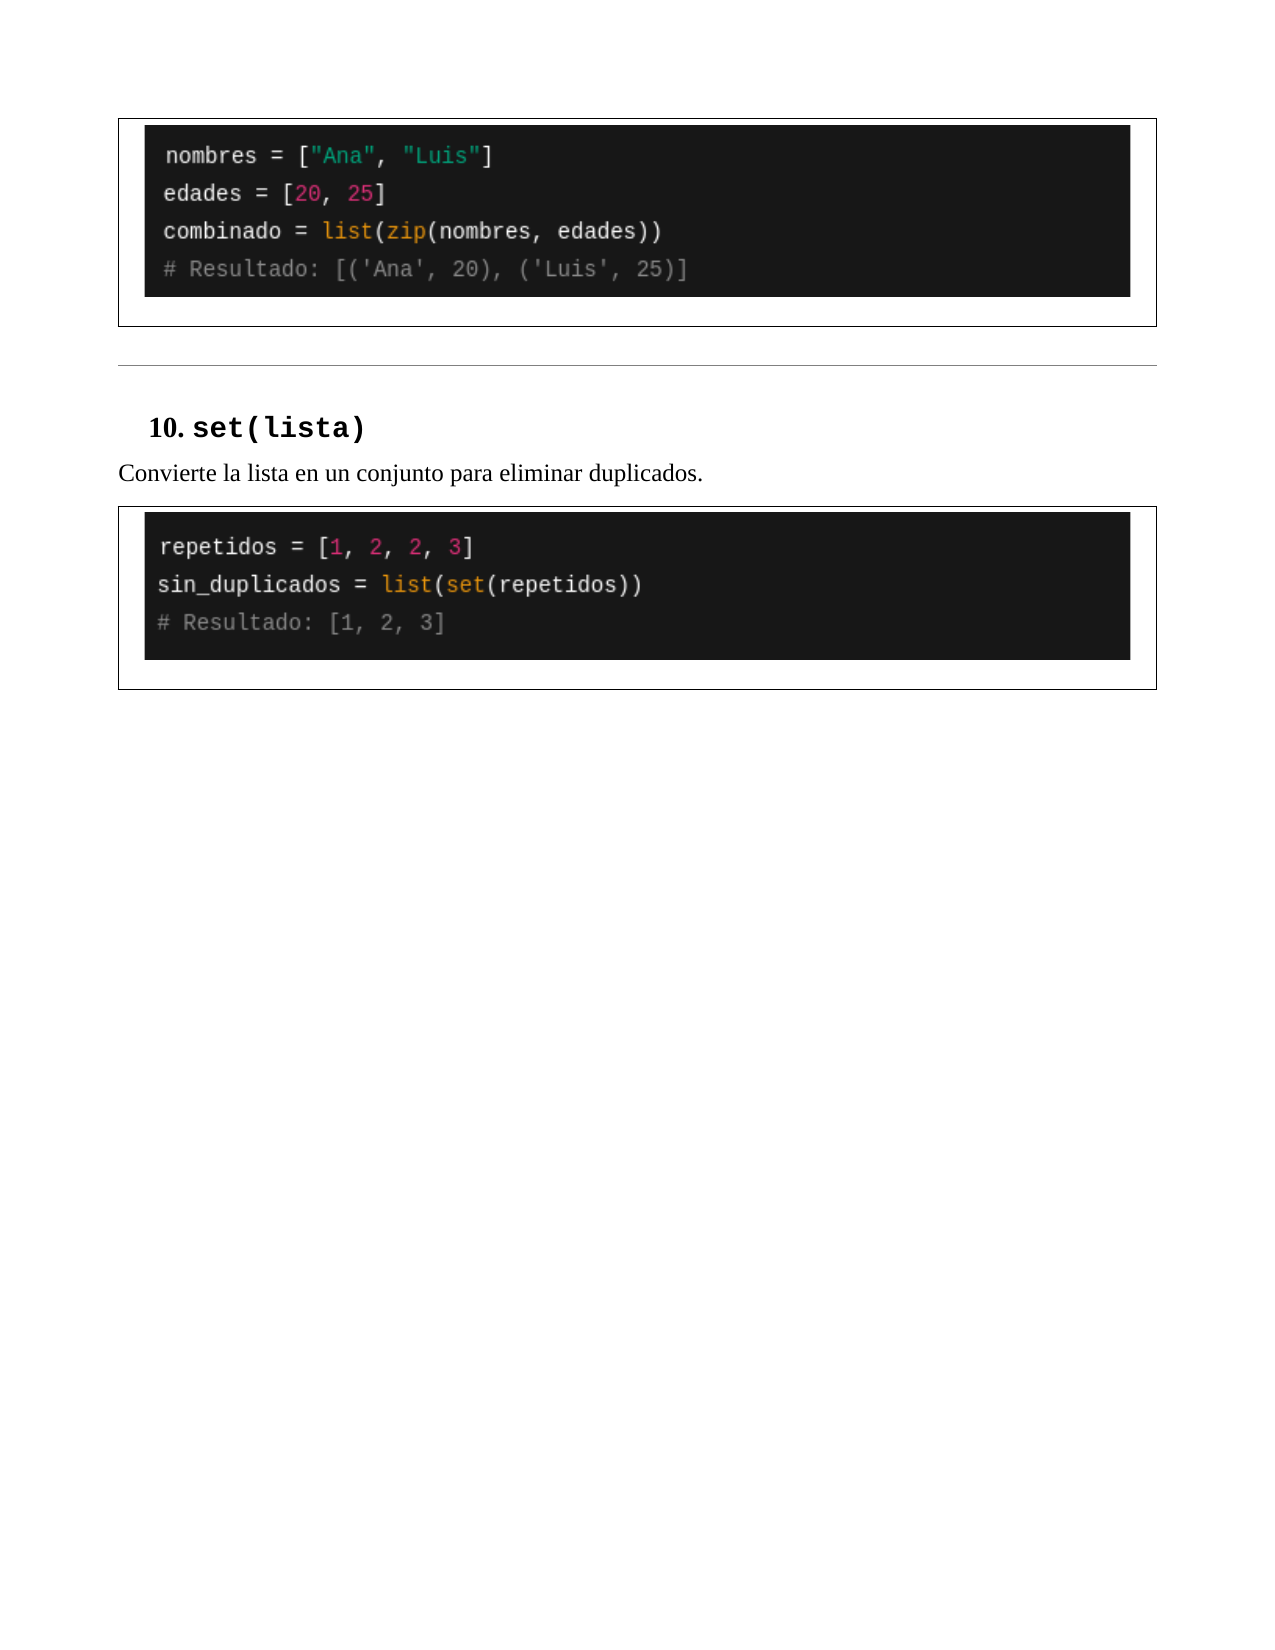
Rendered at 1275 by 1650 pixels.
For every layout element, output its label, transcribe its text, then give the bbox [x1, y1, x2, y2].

picture [144, 125, 1131, 297]
text Convierte la lista en un conjunto para eliminar duplicados. [118, 458, 1157, 487]
subtitle ✅ 10. set(lista) [118, 410, 1157, 446]
picture [144, 512, 1131, 660]
table_header [119, 507, 1156, 689]
table_header [119, 119, 1156, 326]
